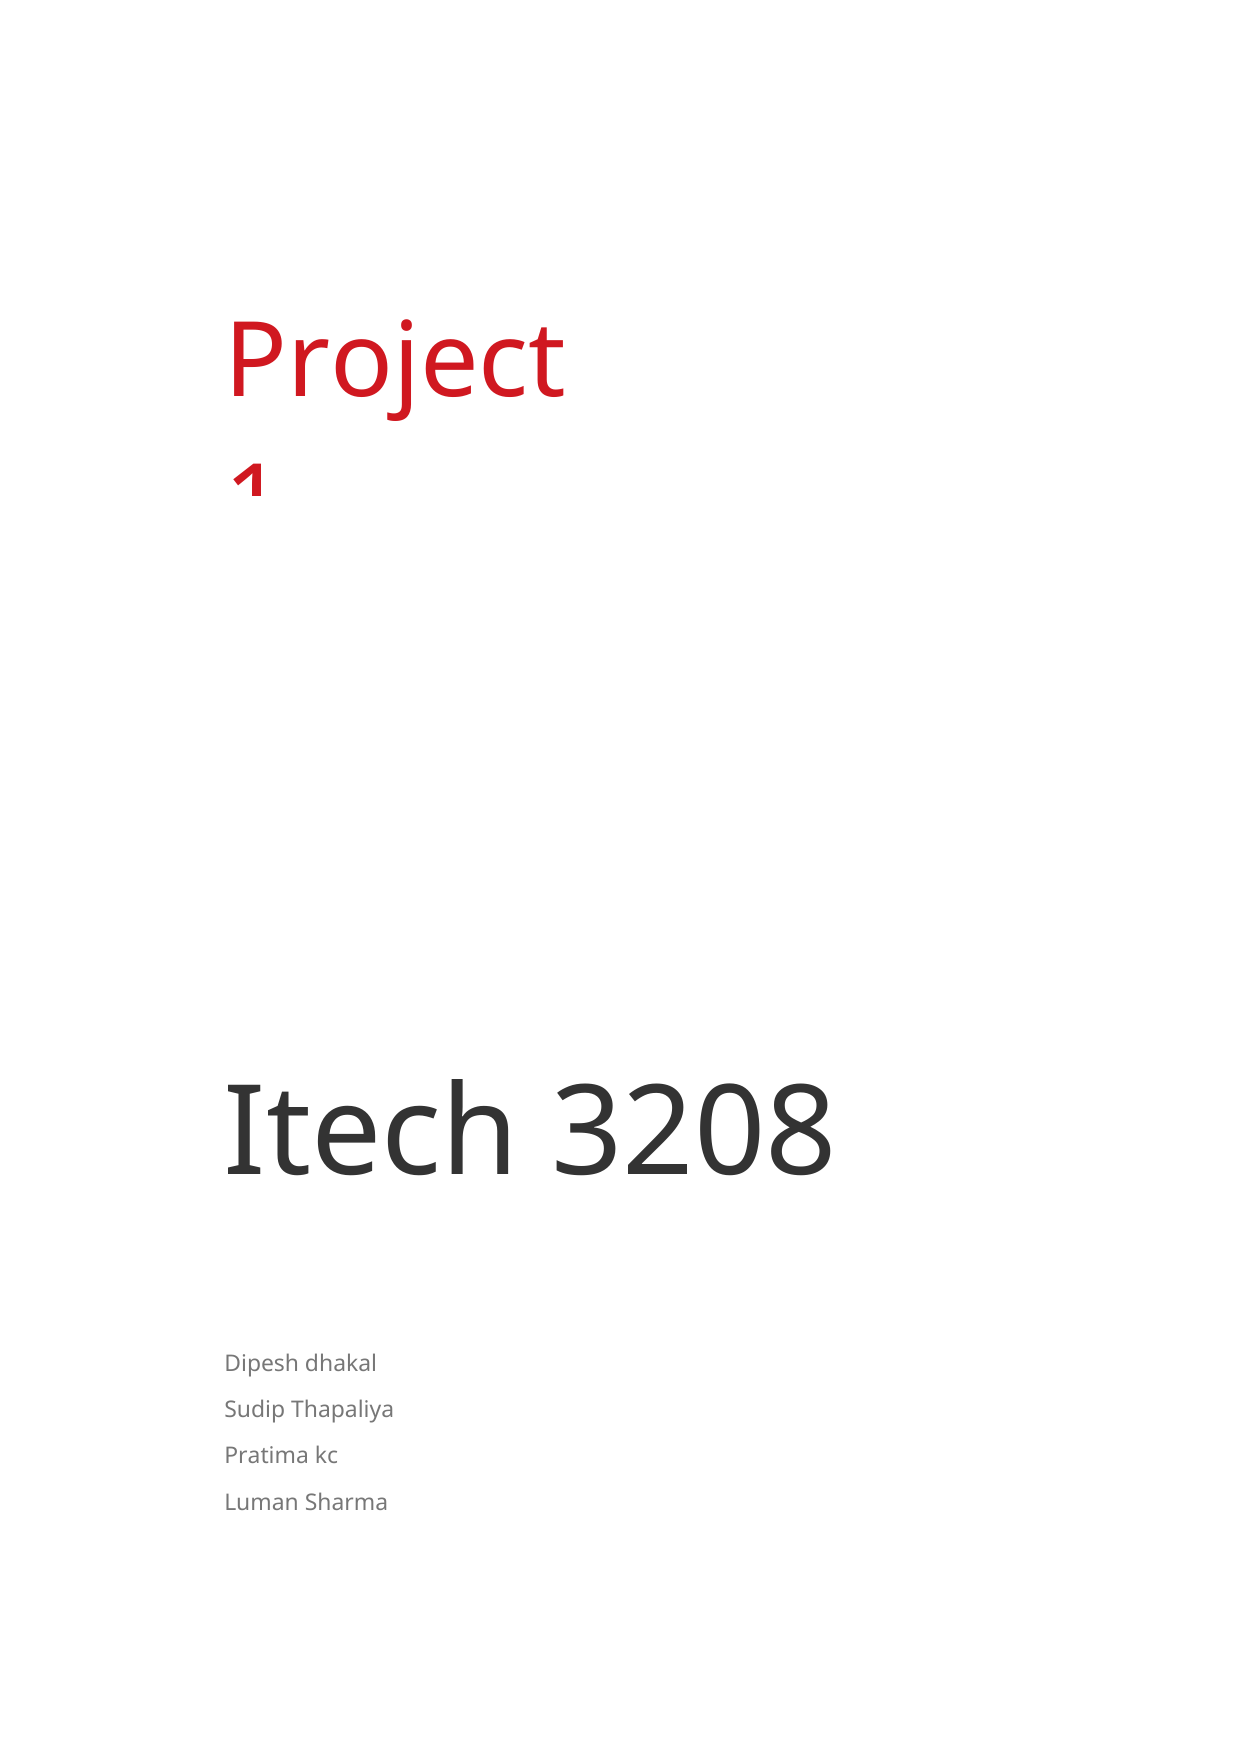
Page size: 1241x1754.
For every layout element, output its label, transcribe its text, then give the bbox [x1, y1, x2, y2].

text Abishek timsina [954, 1301, 1174, 1331]
text Project 1 [224, 285, 612, 496]
text Dipesh dhakal [224, 1347, 1174, 1377]
text Sudip Thapaliya [224, 1393, 1174, 1423]
text Group 2 [954, 1254, 1174, 1284]
text Pratima kc [224, 1440, 1174, 1469]
text ­ [150, 474, 1090, 502]
text Luman Sharma [224, 1486, 1174, 1516]
text Itech 3208 [223, 1041, 1038, 1202]
